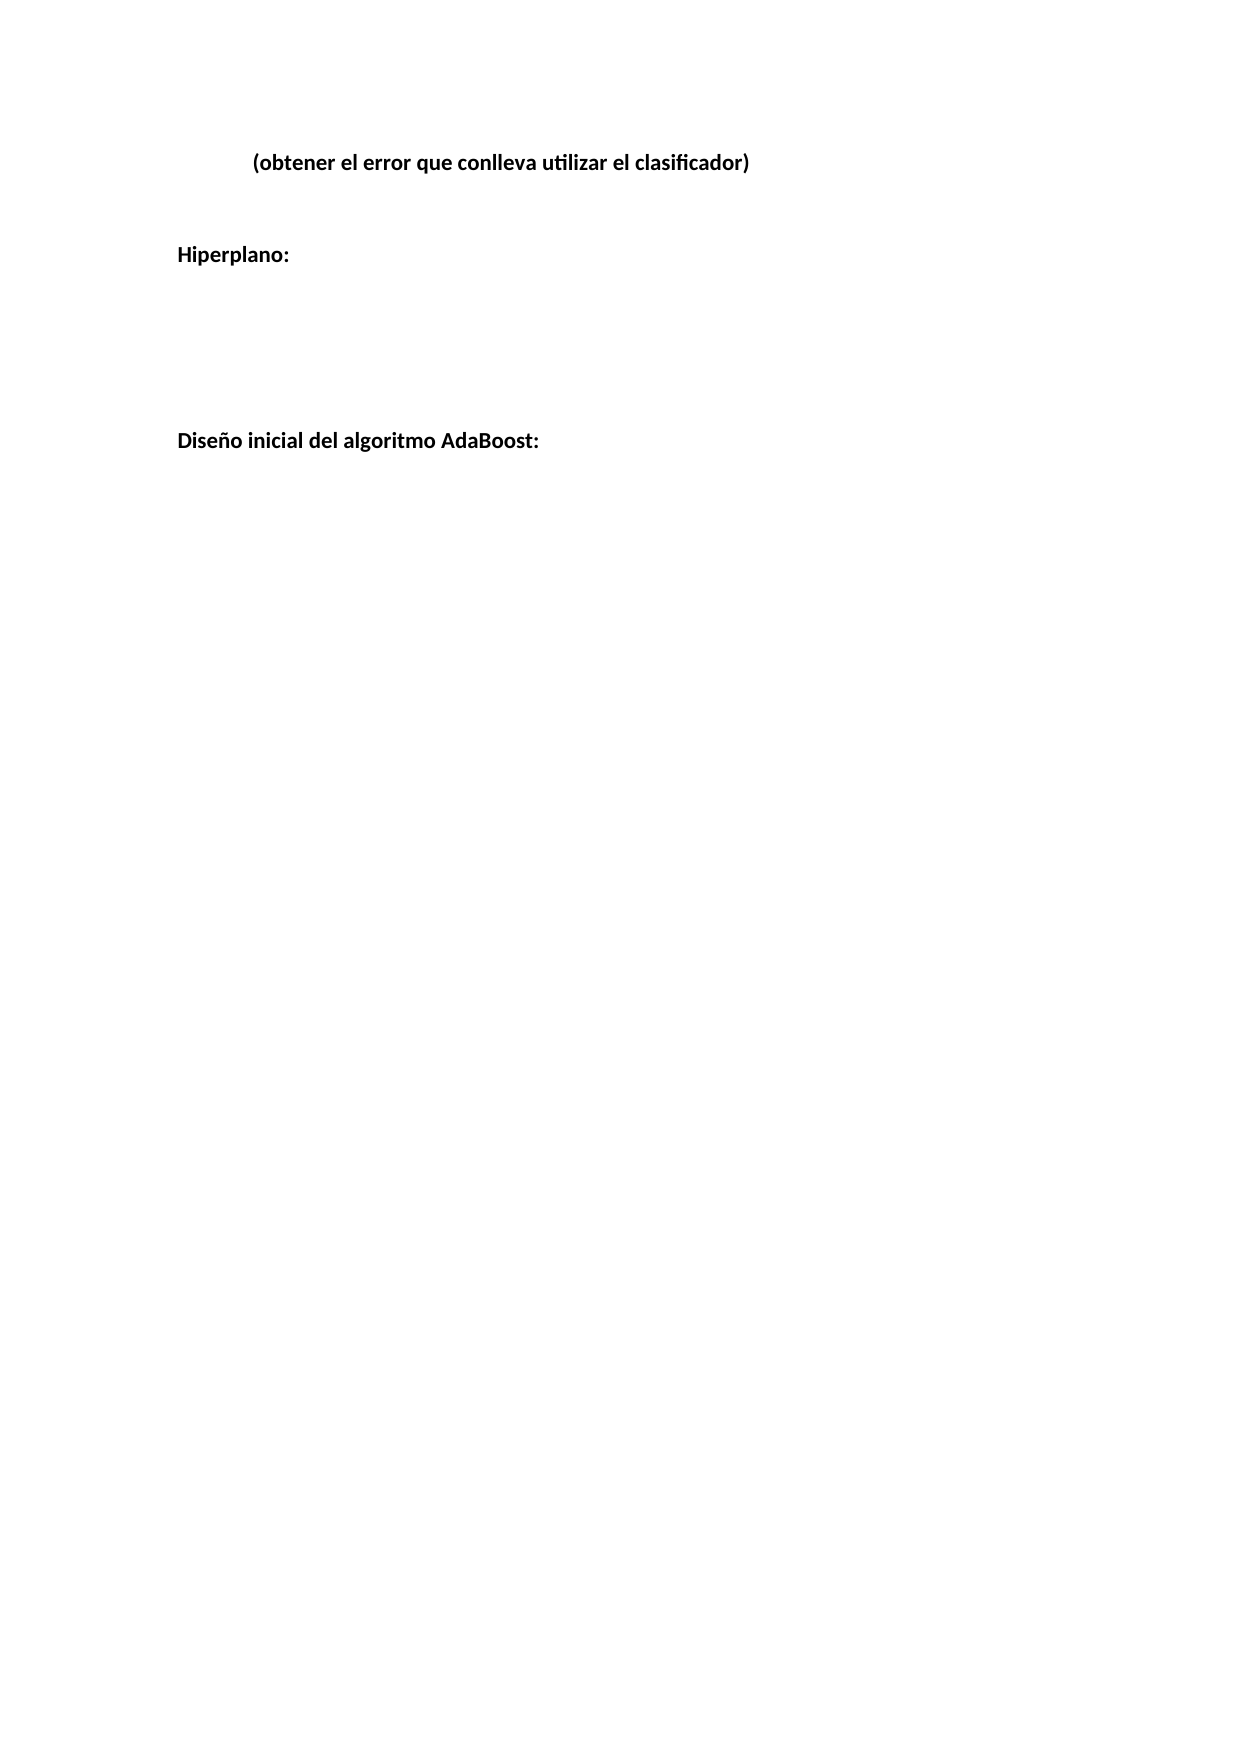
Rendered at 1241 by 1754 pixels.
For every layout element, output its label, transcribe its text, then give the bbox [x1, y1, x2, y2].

text Diseño inicial del algoritmo AdaBoost: [177, 426, 1063, 454]
text Hiperplano: [177, 240, 1063, 268]
list (obtener el error que conlleva utilizar el clasificador) [252, 148, 1063, 176]
